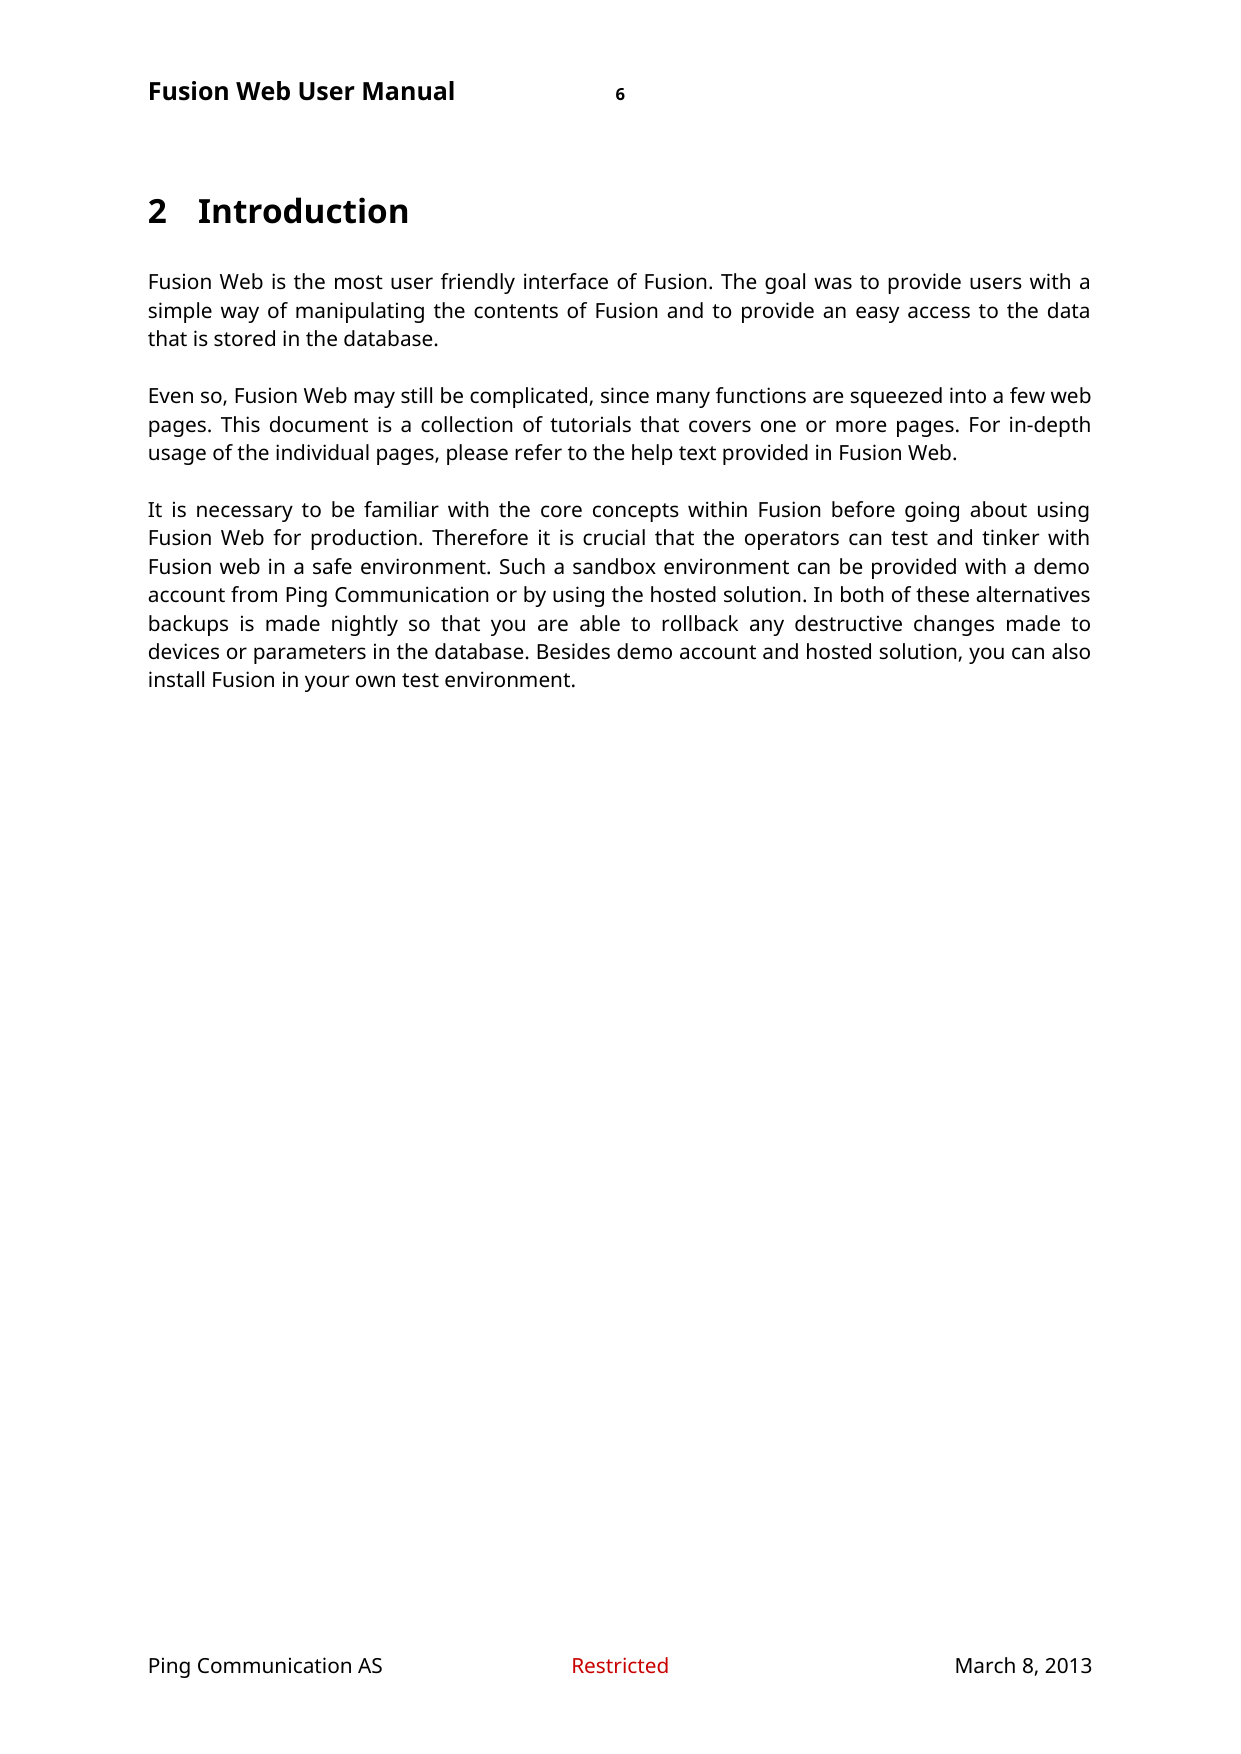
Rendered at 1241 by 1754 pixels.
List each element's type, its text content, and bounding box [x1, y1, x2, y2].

text Even so, Fusion Web may still be complicated, since many functions are squeezed into a few web pages. This document is a collection of tutorials that covers one or more pages. For in-depth usage of the individual pages, please refer to the help text provided in Fusion Web. [148, 381, 1092, 467]
subtitle Introduction [148, 187, 1092, 233]
text It is necessary to be familiar with the core concepts within Fusion before going about using Fusion Web for production. Therefore it is crucial that the operators can test and tinker with Fusion web in a safe environment. Such a sandbox environment can be provided with a demo account from Ping Communication or by using the hosted solution. In both of these alternatives backups is made nightly so that you are able to rollback any destructive changes made to devices or parameters in the database. Besides demo account and hosted solution, you can also install Fusion in your own test environment. [148, 495, 1092, 694]
text Fusion Web is the most user friendly interface of Fusion. The goal was to provide users with a simple way of manipulating the contents of Fusion and to provide an easy access to the data that is stored in the database. [148, 267, 1092, 353]
